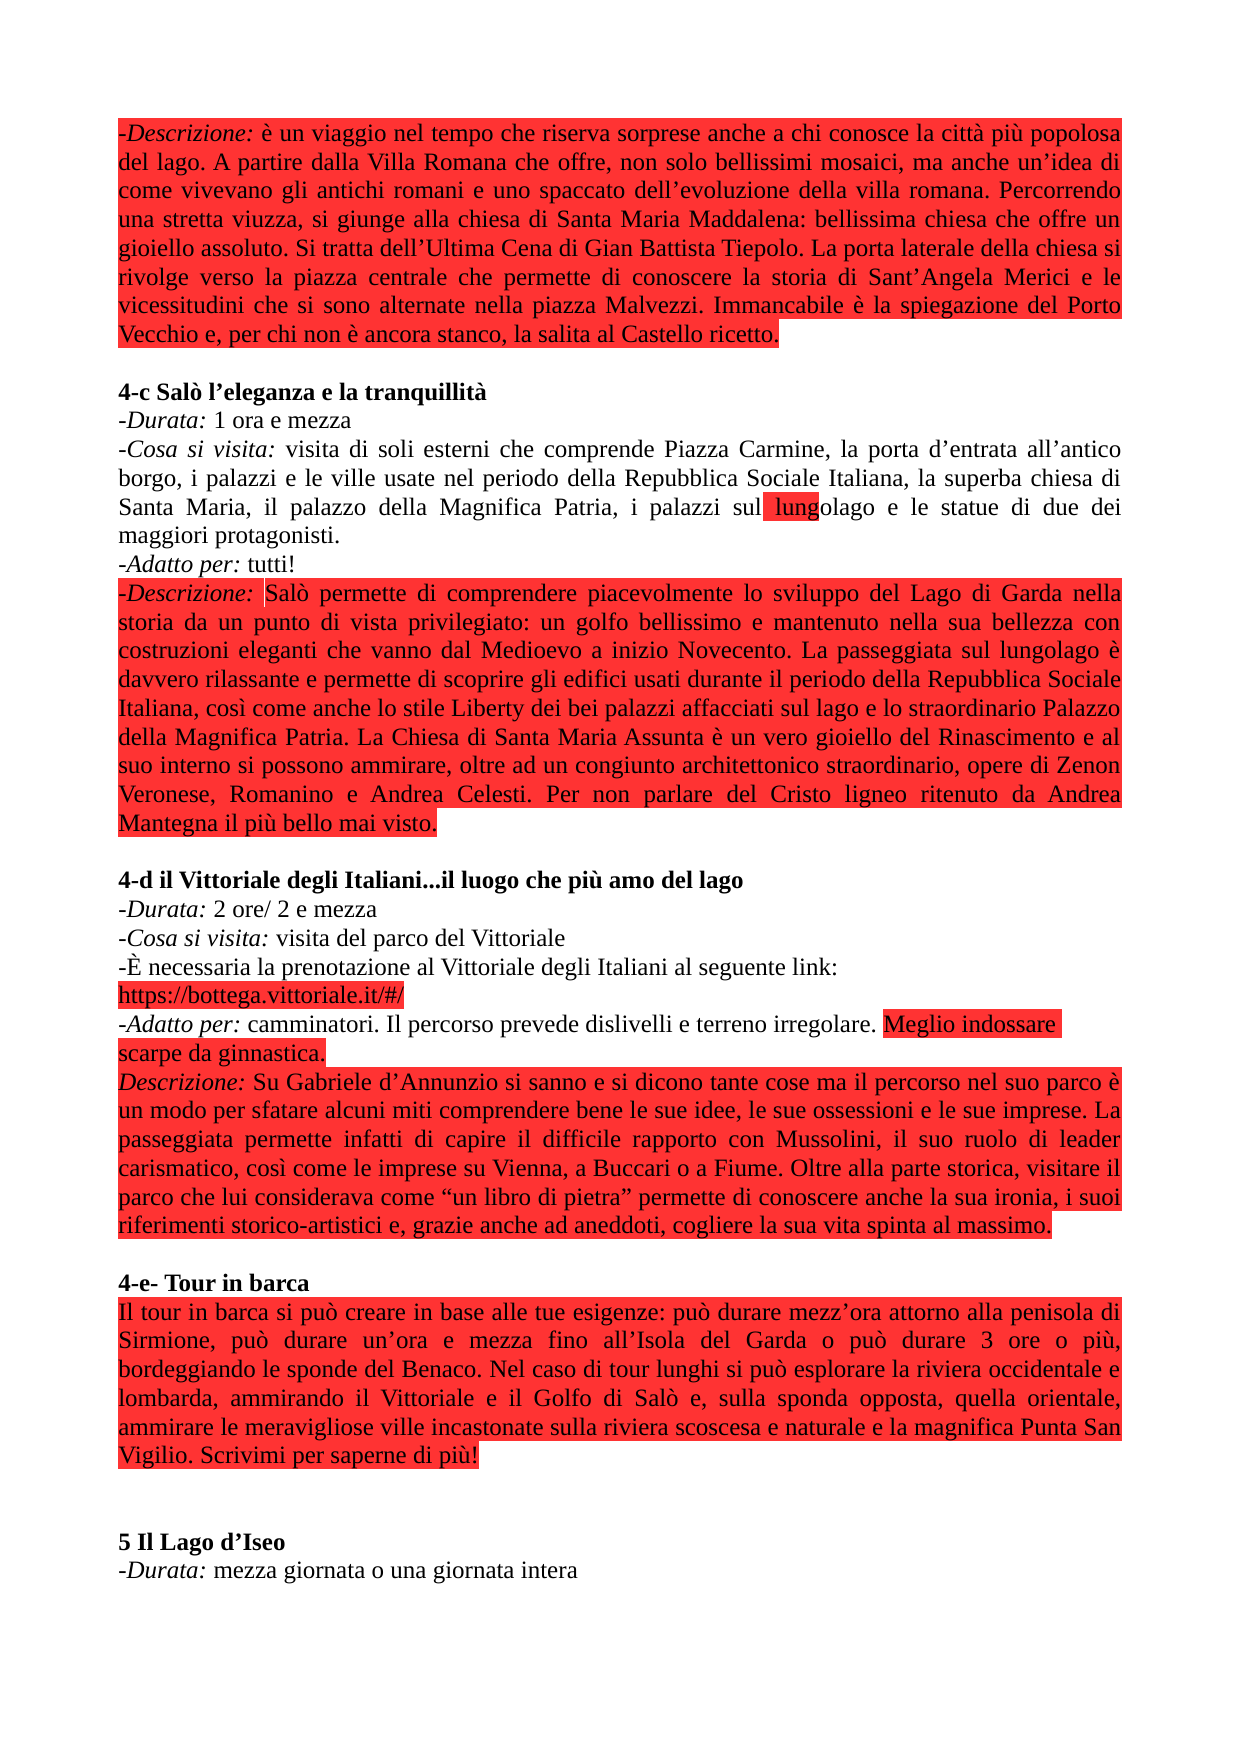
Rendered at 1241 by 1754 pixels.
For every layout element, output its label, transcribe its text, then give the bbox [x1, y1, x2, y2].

text -Durata: 2 ore/ 2 e mezza [118, 894, 1122, 923]
text -Cosa si visita: visita del parco del Vittoriale [118, 923, 1122, 952]
text -Descrizione: Salò permette di comprendere piacevolmente lo sviluppo del Lago di Garda nella storia da un punto di vista privilegiato: un golfo bellissimo e mantenuto nella sua bellezza con costruzioni eleganti che vanno dal Medioevo a inizio Novecento. La passeggiata sul lungolago è davvero rilassante e permette di scoprire gli edifici usati durante il periodo della Repubblica Sociale Italiana, così come anche lo stile Liberty dei bei palazzi affacciati sul lago e lo straordinario Palazzo della Magnifica Patria. La Chiesa di Santa Maria Assunta è un vero gioiello del Rinascimento e al suo interno si possono ammirare, oltre ad un congiunto architettonico straordinario, opere di Zenon Veronese, Romanino e Andrea Celesti. Per non parlare del Cristo ligneo ritenuto da Andrea Mantegna il più bello mai visto. [118, 578, 1122, 837]
text Descrizione: Su Gabriele d’Annunzio si sanno e si dicono tante cose ma il percorso nel suo parco è un modo per sfatare alcuni miti comprendere bene le sue idee, le sue ossessioni e le sue imprese. La passeggiata permette infatti di capire il difficile rapporto con Mussolini, il suo ruolo di leader carismatico, così come le imprese su Vienna, a Buccari o a Fiume. Oltre alla parte storica, visitare il parco che lui considerava come “un libro di pietra” permette di conoscere anche la sua ironia, i suoi riferimenti storico-artistici e, grazie anche ad aneddoti, cogliere la sua vita spinta al massimo. [118, 1067, 1122, 1239]
text -Descrizione: è un viaggio nel tempo che riserva sorprese anche a chi conosce la città più popolosa del lago. A partire dalla Villa Romana che offre, non solo bellissimi mosaici, ma anche un’idea di come vivevano gli antichi romani e uno spaccato dell’evoluzione della villa romana. Percorrendo una stretta viuzza, si giunge alla chiesa di Santa Maria Maddalena: bellissima chiesa che offre un gioiello assoluto. Si tratta dell’Ultima Cena di Gian Battista Tiepolo. La porta laterale della chiesa si rivolge verso la piazza centrale che permette di conoscere la storia di Sant’Angela Merici e le vicessitudini che si sono alternate nella piazza Malvezzi. Immancabile è la spiegazione del Porto Vecchio e, per chi non è ancora stanco, la salita al Castello ricetto. [118, 118, 1122, 348]
text Il tour in barca si può creare in base alle tue esigenze: può durare mezz’ora attorno alla penisola di Sirmione, può durare un’ora e mezza fino all’Isola del Garda o può durare 3 ore o più, bordeggiando le sponde del Benaco. Nel caso di tour lunghi si può esplorare la riviera occidentale e lombarda, ammirando il Vittoriale e il Golfo di Salò e, sulla sponda opposta, quella orientale, ammirare le meravigliose ville incastonate sulla riviera scoscesa e naturale e la magnifica Punta San Vigilio. Scrivimi per saperne di più! [118, 1297, 1122, 1469]
text -Cosa si visita: visita di soli esterni che comprende Piazza Carmine, la porta d’entrata all’antico borgo, i palazzi e le ville usate nel periodo della Repubblica Sociale Italiana, la superba chiesa di Santa Maria, il palazzo della Magnifica Patria, i palazzi sul lungolago e le statue di due dei maggiori protagonisti. [118, 434, 1122, 549]
text -Durata: mezza giornata o una giornata intera [118, 1556, 1122, 1584]
text 4-e- Tour in barca [118, 1268, 1122, 1297]
text -È necessaria la prenotazione al Vittoriale degli Italiani al seguente link: https://bottega.vittoriale.it/#/ [118, 952, 1122, 1009]
text -Durata: 1 ora e mezza [118, 406, 1122, 434]
text 5 Il Lago d’Iseo [118, 1527, 1122, 1556]
text -Adatto per: tutti! [118, 549, 1122, 578]
text 4-d il Vittoriale degli Italiani...il luogo che più amo del lago [118, 866, 1122, 894]
text -Adatto per: camminatori. Il percorso prevede dislivelli e terreno irregolare. Meglio indossare scarpe da ginnastica. [118, 1009, 1122, 1067]
text 4-c Salò l’eleganza e la tranquillità [118, 377, 1122, 406]
